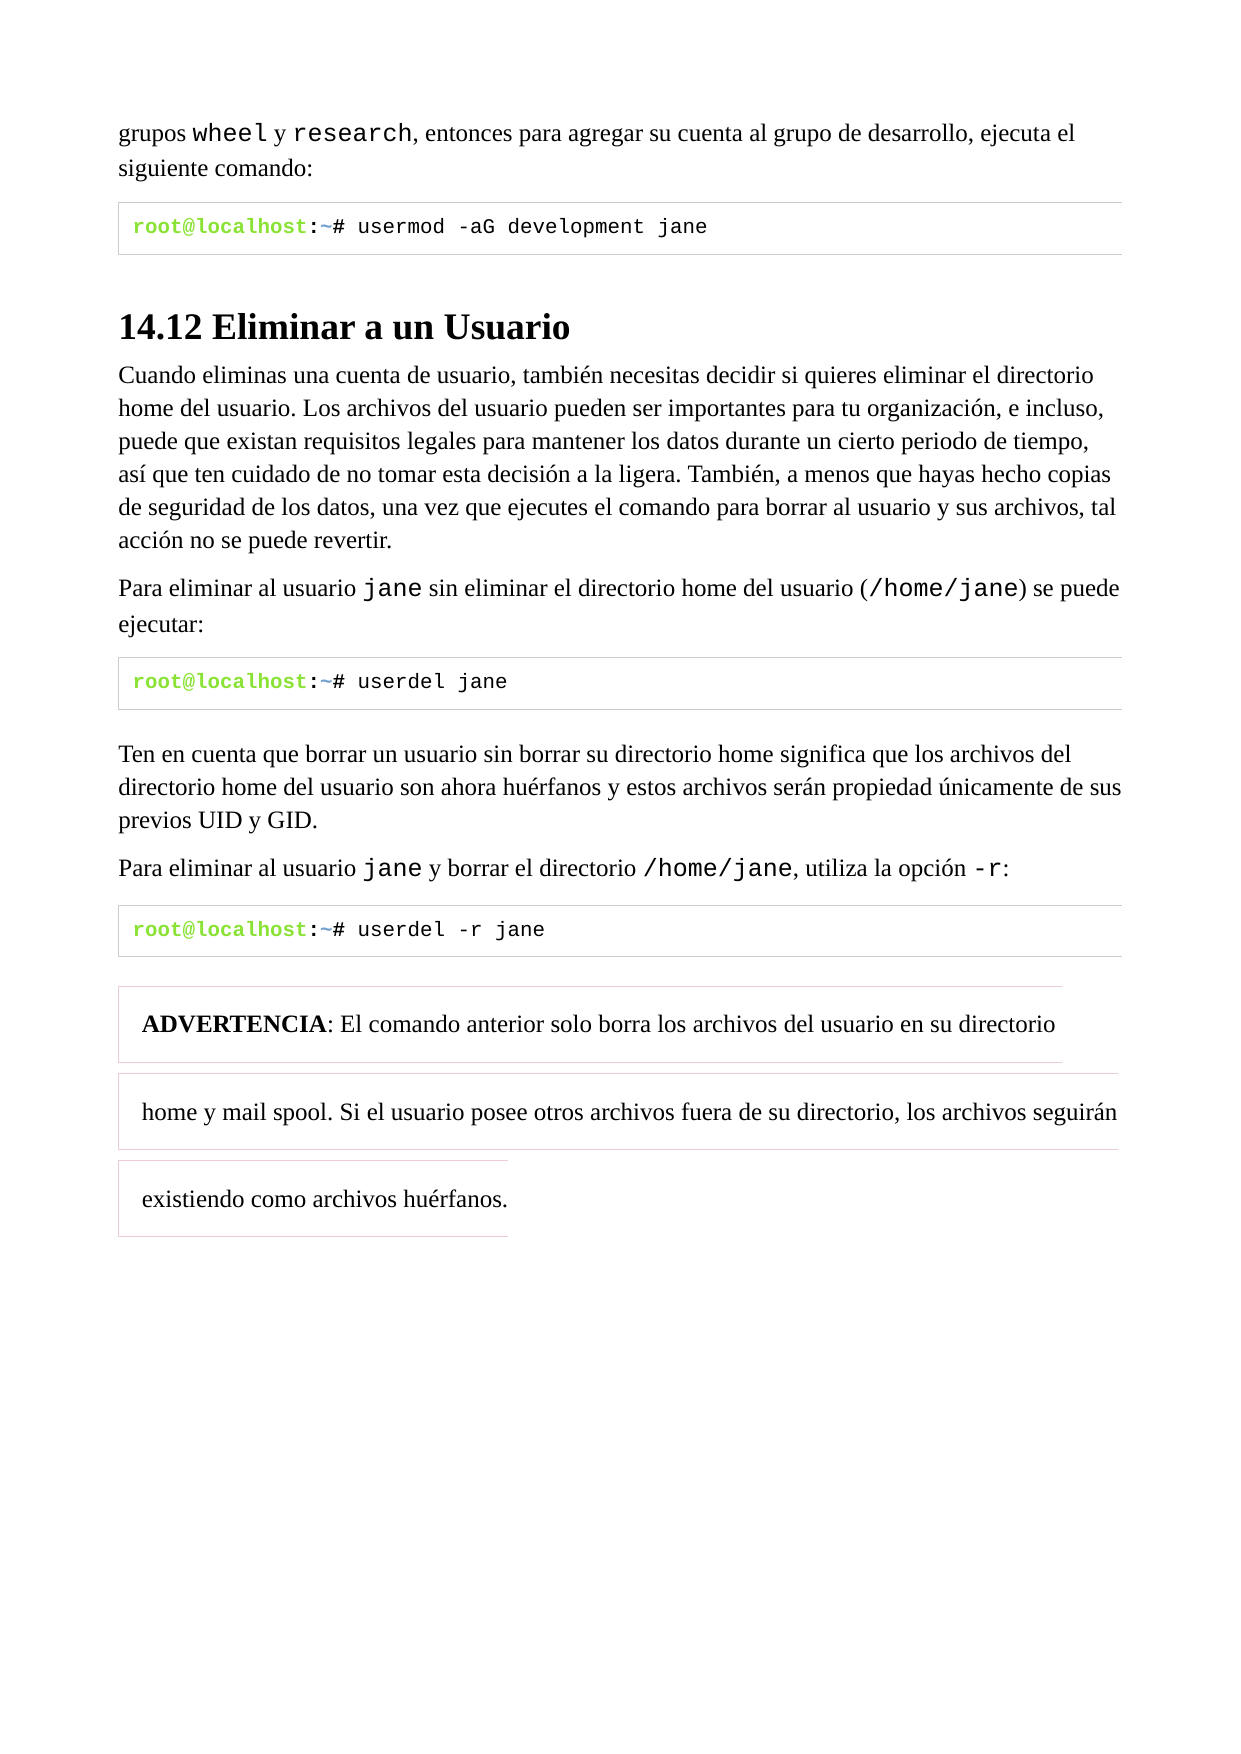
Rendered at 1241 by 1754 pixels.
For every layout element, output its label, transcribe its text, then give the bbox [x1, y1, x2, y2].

text Cuando eliminas una cuenta de usuario, también necesitas decidir si quieres eliminar el directorio home del usuario. Los archivos del usuario pueden ser importantes para tu organización, e incluso, puede que existan requisitos legales para mantener los datos durante un cierto periodo de tiempo, así que ten cuidado de no tomar esta decisión a la ligera. También, a menos que hayas hecho copias de seguridad de los datos, una vez que ejecutes el comando para borrar al usuario y sus archivos, tal acción no se puede revertir. [118, 360, 1122, 554]
text root@localhost:~# userdel jane [119, 658, 1122, 709]
subtitle 14.12 Eliminar a un Usuario [118, 304, 1122, 347]
text root@localhost:~# usermod -aG development jane [119, 203, 1122, 254]
text Para eliminar al usuario jane sin eliminar el directorio home del usuario (/home/jane) se puede ejecutar: [118, 573, 1122, 637]
text ADVERTENCIA: El comando anterior solo borra los archivos del usuario en su directorio home y mail spool. Si el usuario posee otros archivos fuera de su directorio, los archivos seguirán existiendo como archivos huérfanos. [118, 986, 1122, 1236]
text root@localhost:~# userdel -r jane [119, 906, 1122, 956]
text Para eliminar al usuario jane y borrar el directorio /home/jane, utiliza la opción -r: [118, 853, 1122, 884]
text grupos wheel y research, entonces para agregar su cuenta al grupo de desarrollo, ejecuta el siguiente comando: [118, 118, 1122, 182]
text Ten en cuenta que borrar un usuario sin borrar su directorio home significa que los archivos del directorio home del usuario son ahora huérfanos y estos archivos serán propiedad únicamente de sus previos UID y GID. [118, 739, 1122, 833]
